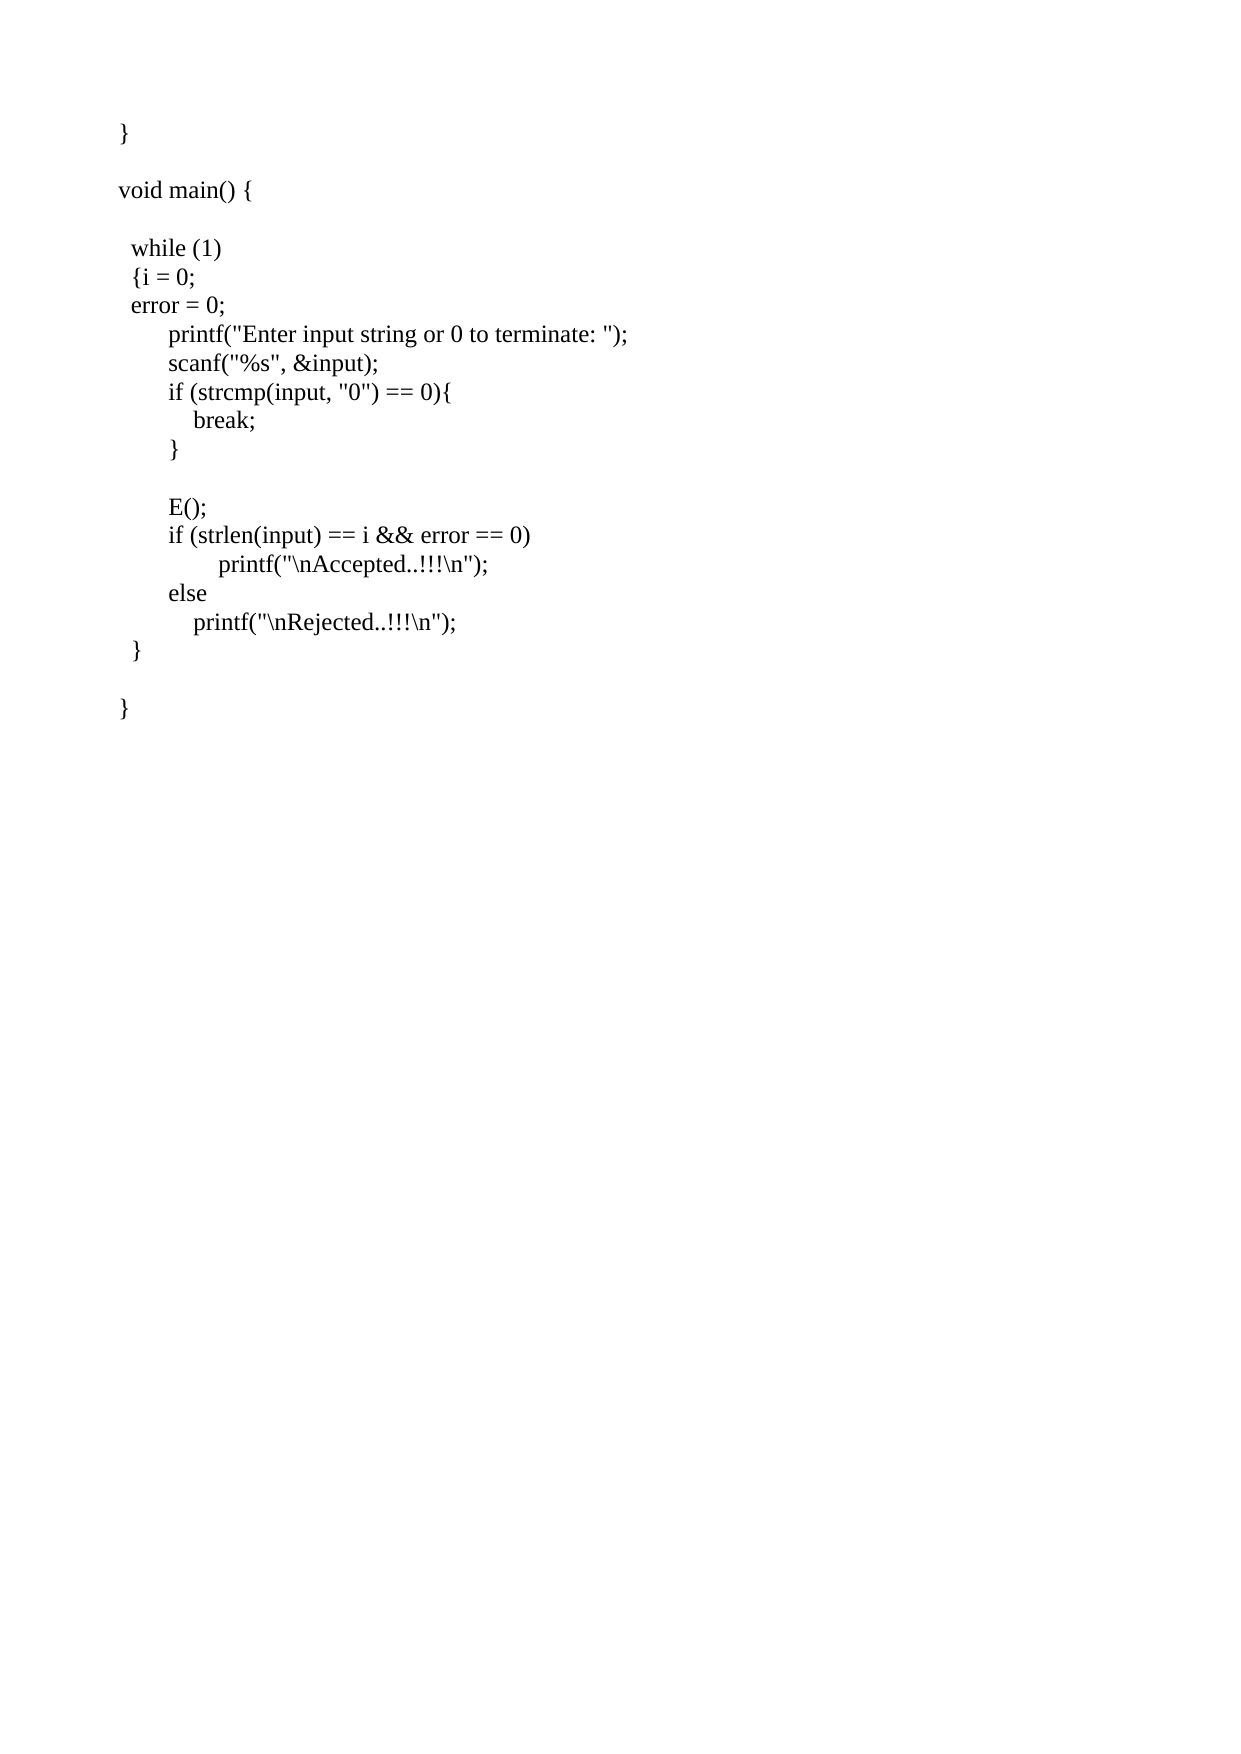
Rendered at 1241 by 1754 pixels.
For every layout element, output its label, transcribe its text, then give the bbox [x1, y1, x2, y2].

text break; [118, 406, 1122, 434]
text else [118, 578, 1122, 607]
text E(); [118, 492, 1122, 521]
text while (1) [118, 233, 1122, 262]
text void main() { [118, 176, 1122, 204]
text } [118, 434, 1122, 463]
text printf("\nRejected..!!!\n"); [118, 607, 1122, 636]
text printf("\nAccepted..!!!\n"); [118, 549, 1122, 578]
text scanf("%s", &input); [118, 348, 1122, 377]
text {i = 0; [118, 262, 1122, 291]
text if (strcmp(input, "0") == 0){ [118, 377, 1122, 406]
text printf("Enter input string or 0 to terminate: "); [118, 319, 1122, 348]
text } [118, 118, 1122, 147]
text } [118, 693, 1122, 722]
text error = 0; [118, 291, 1122, 319]
text if (strlen(input) == i && error == 0) [118, 521, 1122, 549]
text } [118, 636, 1122, 664]
